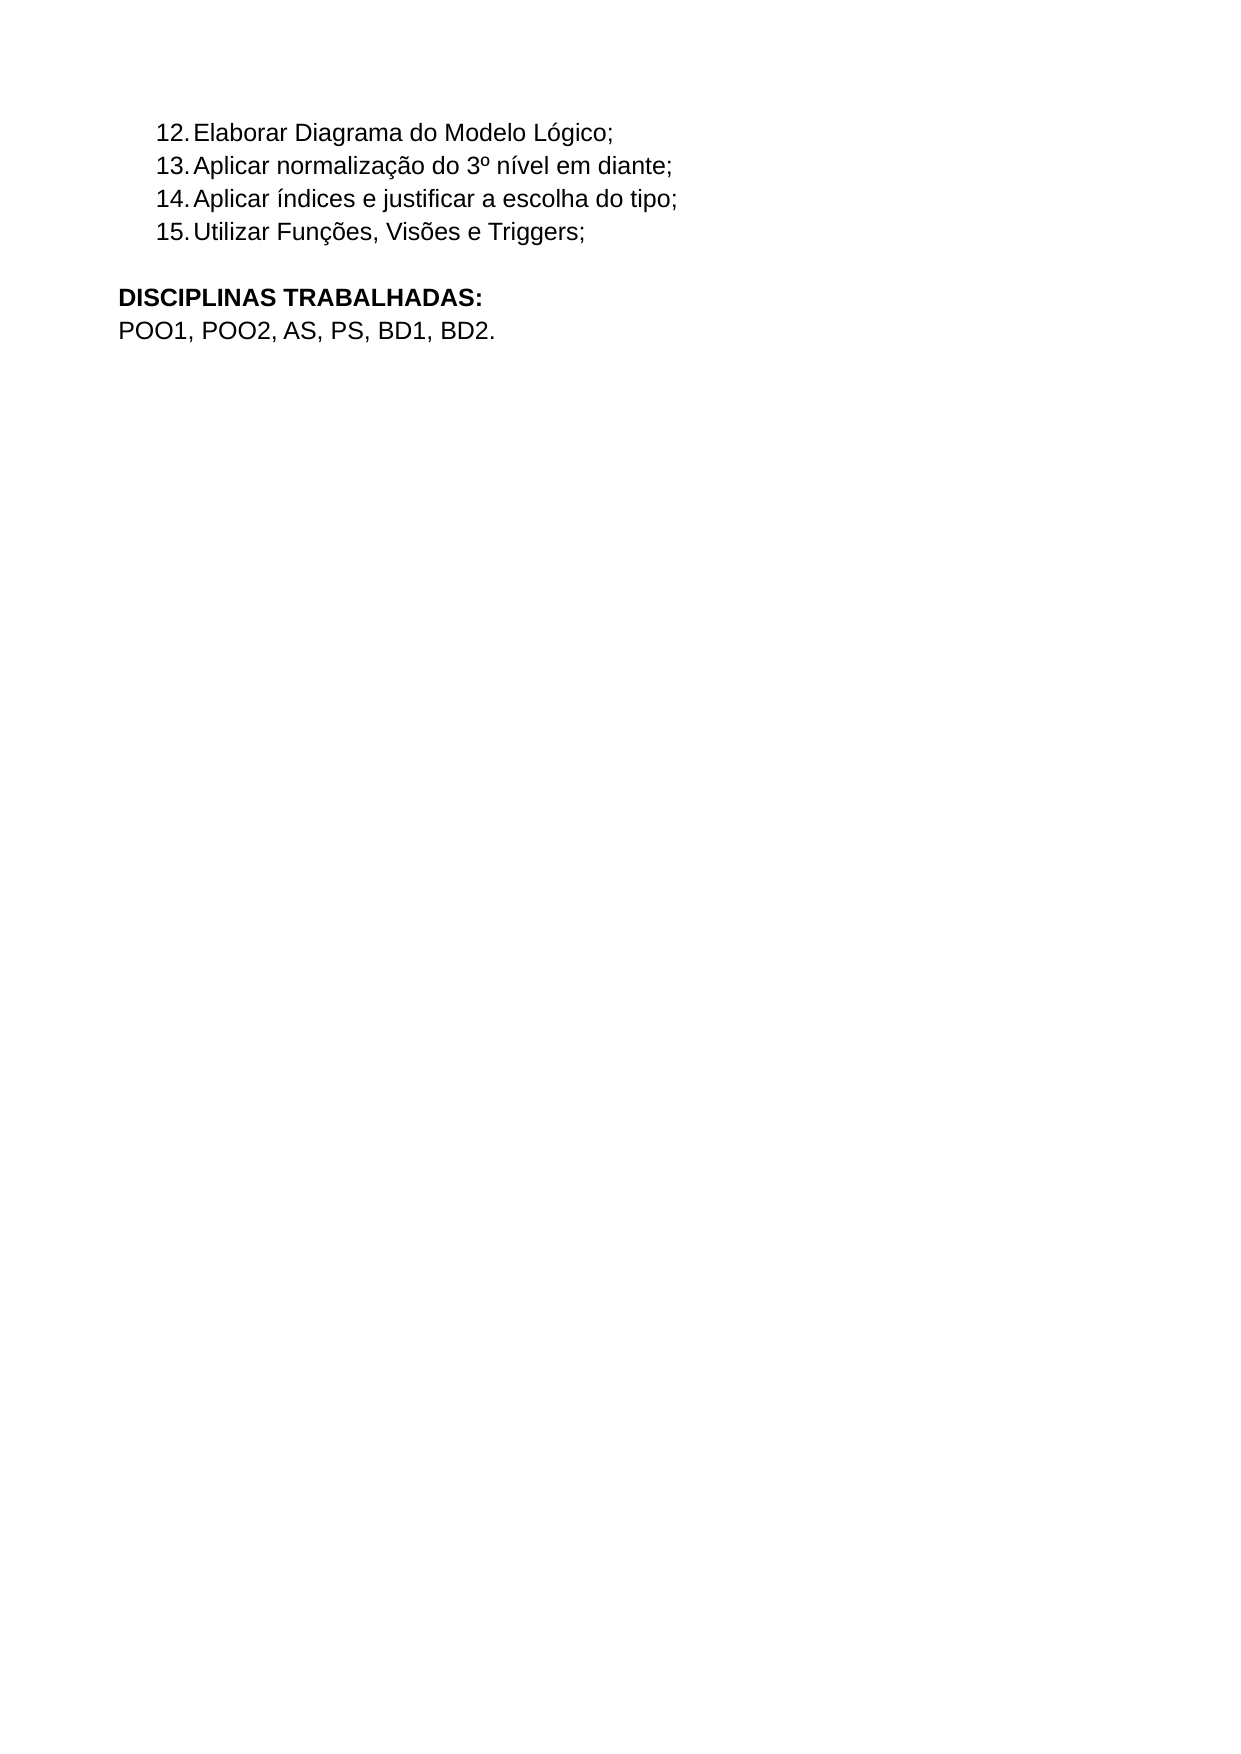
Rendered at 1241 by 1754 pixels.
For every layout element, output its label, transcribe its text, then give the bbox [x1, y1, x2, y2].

list Elaborar Diagrama do Modelo Lógico; [156, 118, 1122, 147]
text POO1, POO2, AS, PS, BD1, BD2. [118, 316, 1122, 345]
list Aplicar índices e justificar a escolha do tipo; [156, 184, 1122, 213]
text DISCIPLINAS TRABALHADAS: [118, 283, 1122, 312]
list Utilizar Funções, Visões e Triggers; [156, 217, 1122, 246]
list Aplicar normalização do 3º nível em diante; [156, 151, 1122, 180]
